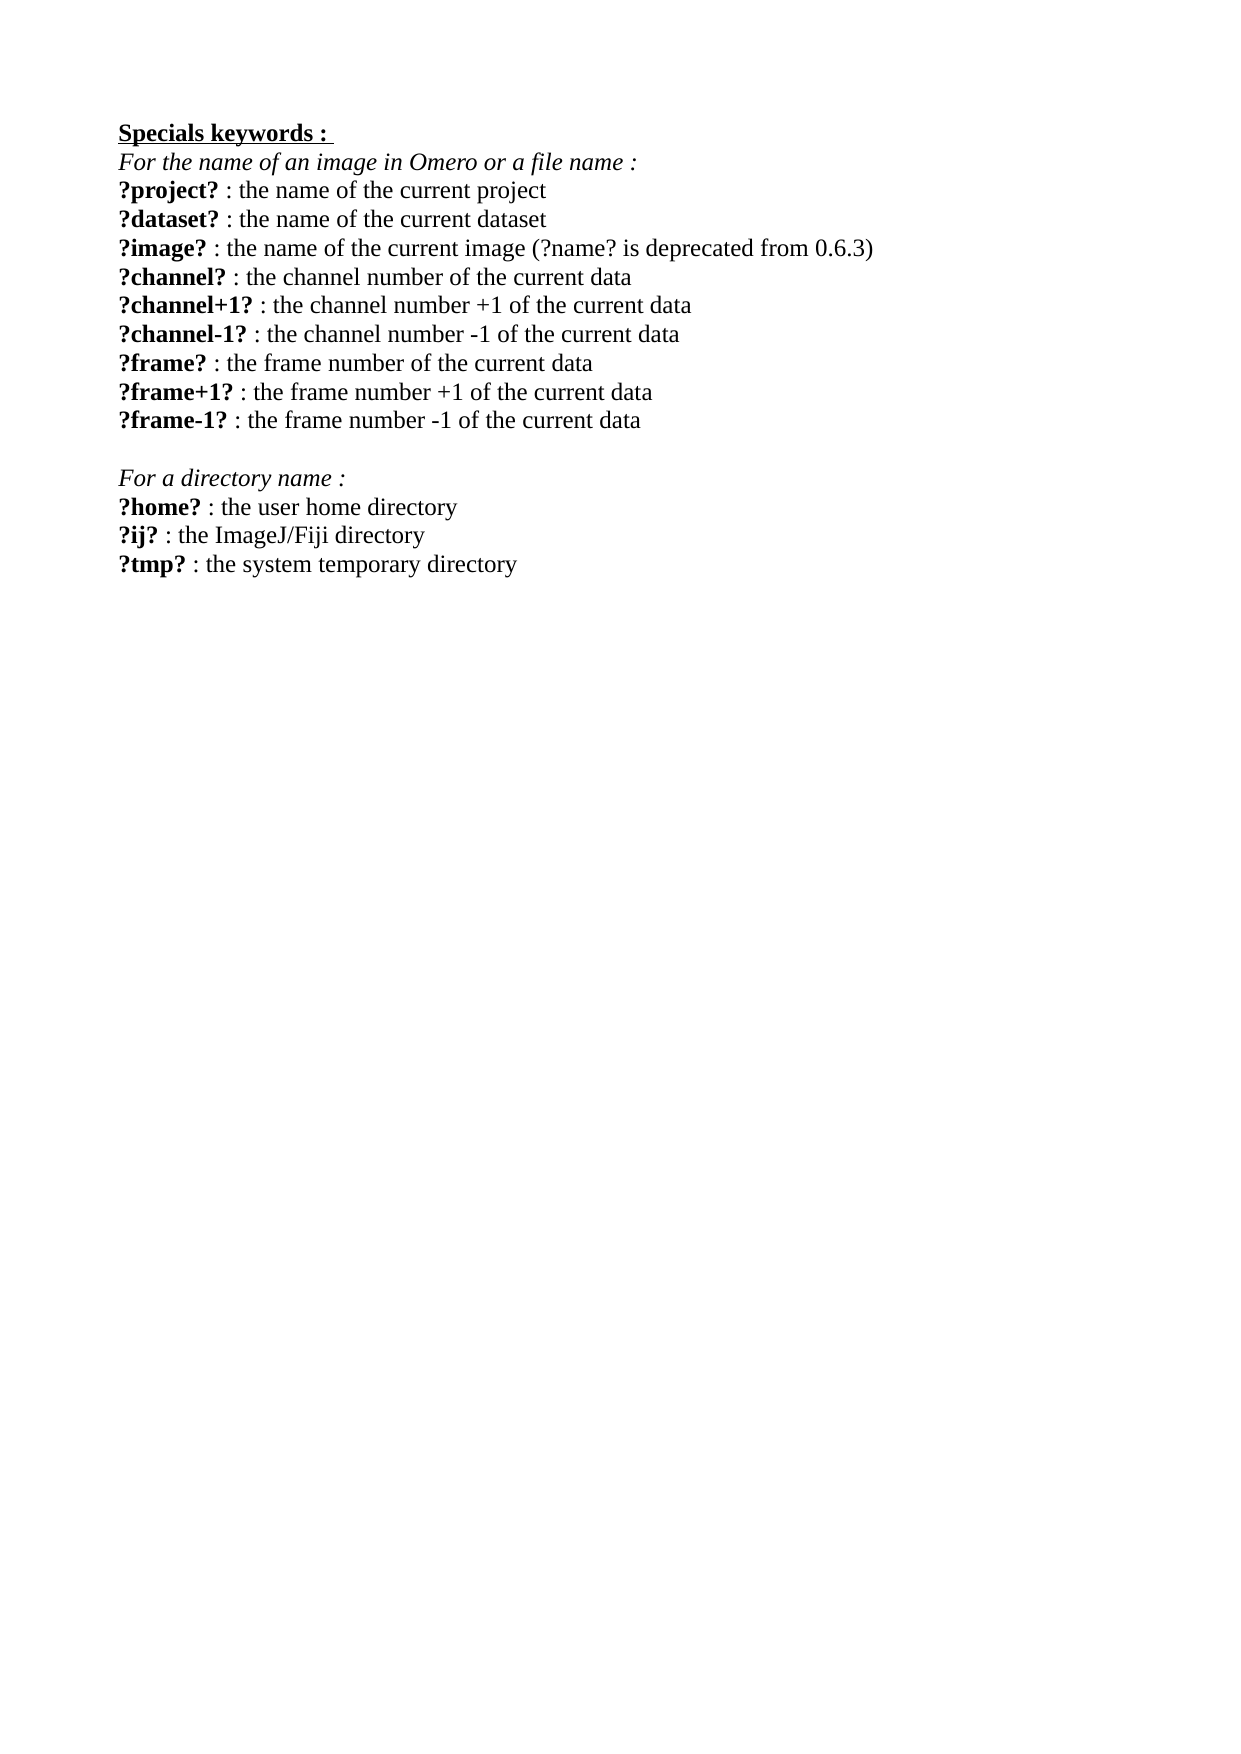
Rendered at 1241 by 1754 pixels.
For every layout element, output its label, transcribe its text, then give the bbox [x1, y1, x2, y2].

text For a directory name : [118, 463, 1122, 492]
text ?home? : the user home directory [118, 492, 1122, 521]
text ?channel-1? : the channel number -1 of the current data [118, 319, 1122, 348]
text Specials keywords : [118, 118, 1122, 147]
text ?channel? : the channel number of the current data [118, 262, 1122, 291]
text ?dataset? : the name of the current dataset [118, 204, 1122, 233]
text ?frame+1? : the frame number +1 of the current data [118, 377, 1122, 406]
text ?tmp? : the system temporary directory [118, 549, 1122, 578]
text ?channel+1? : the channel number +1 of the current data [118, 291, 1122, 319]
text ?frame-1? : the frame number -1 of the current data [118, 406, 1122, 434]
text ?project? : the name of the current project [118, 176, 1122, 204]
text ?frame? : the frame number of the current data [118, 348, 1122, 377]
text ?image? : the name of the current image (?name? is deprecated from 0.6.3) [118, 233, 1122, 262]
text For the name of an image in Omero or a file name : [118, 147, 1122, 176]
text ?ij? : the ImageJ/Fiji directory [118, 521, 1122, 549]
